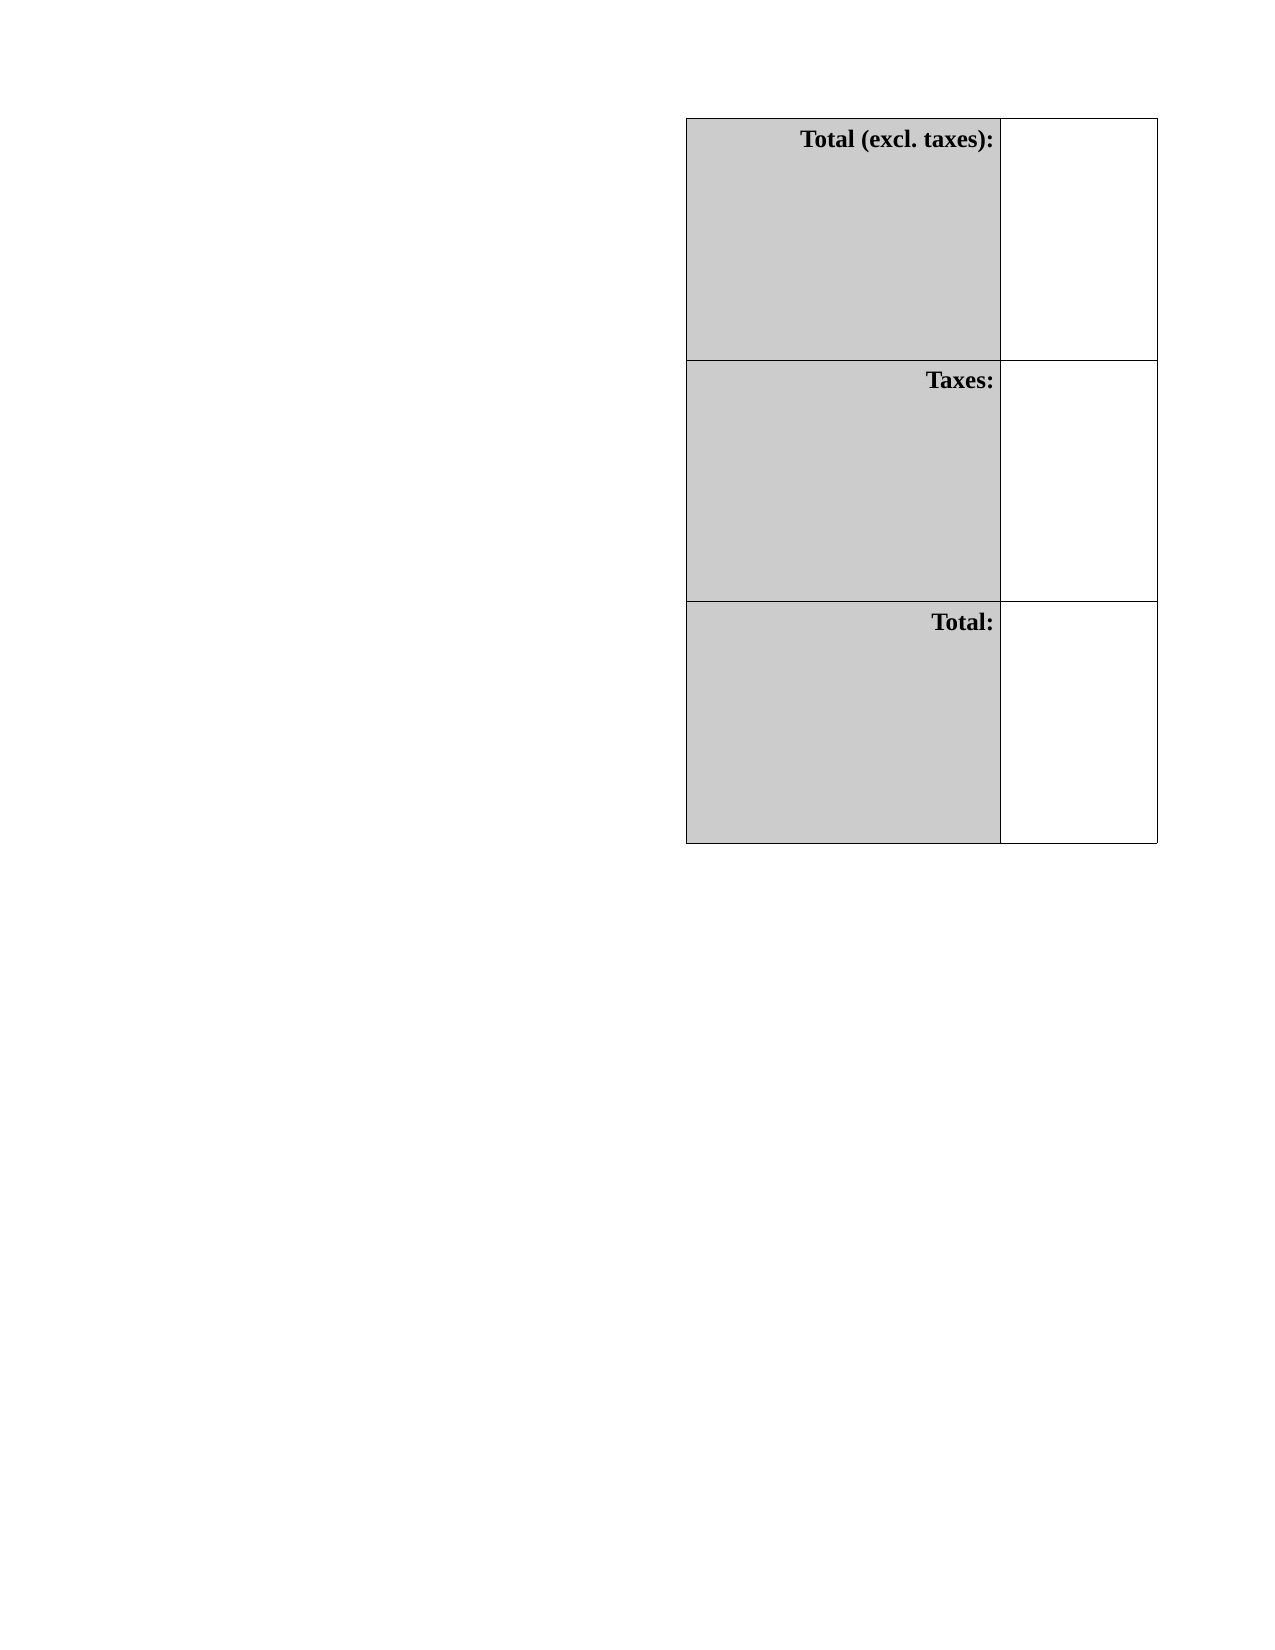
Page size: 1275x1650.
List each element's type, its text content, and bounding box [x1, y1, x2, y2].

text <comment> [118, 884, 1157, 913]
table_header Total (excl. taxes): [687, 119, 1000, 360]
text </for> [118, 926, 1157, 954]
table_cell <formatLang(purchase.tax_amount, purchase.party.lang, currency=purchase.currency)> [1001, 361, 1157, 601]
table_cell Total: [687, 602, 1000, 843]
table_header [118, 118, 637, 843]
text </for> [118, 967, 1157, 996]
table_header [638, 118, 686, 843]
text <for each="comment in (purchase.comment or '').split('\n')"> [118, 843, 1157, 872]
table_cell Taxes: [687, 361, 1000, 601]
table_header <formatLang(purchase.untaxed_amount, purchase.party.lang, currency=purchase.currency)> [1001, 119, 1157, 360]
table_cell <formatLang(purchase.total_amount, purchase.party.lang, currency=purchase.currency)> [1001, 602, 1157, 843]
